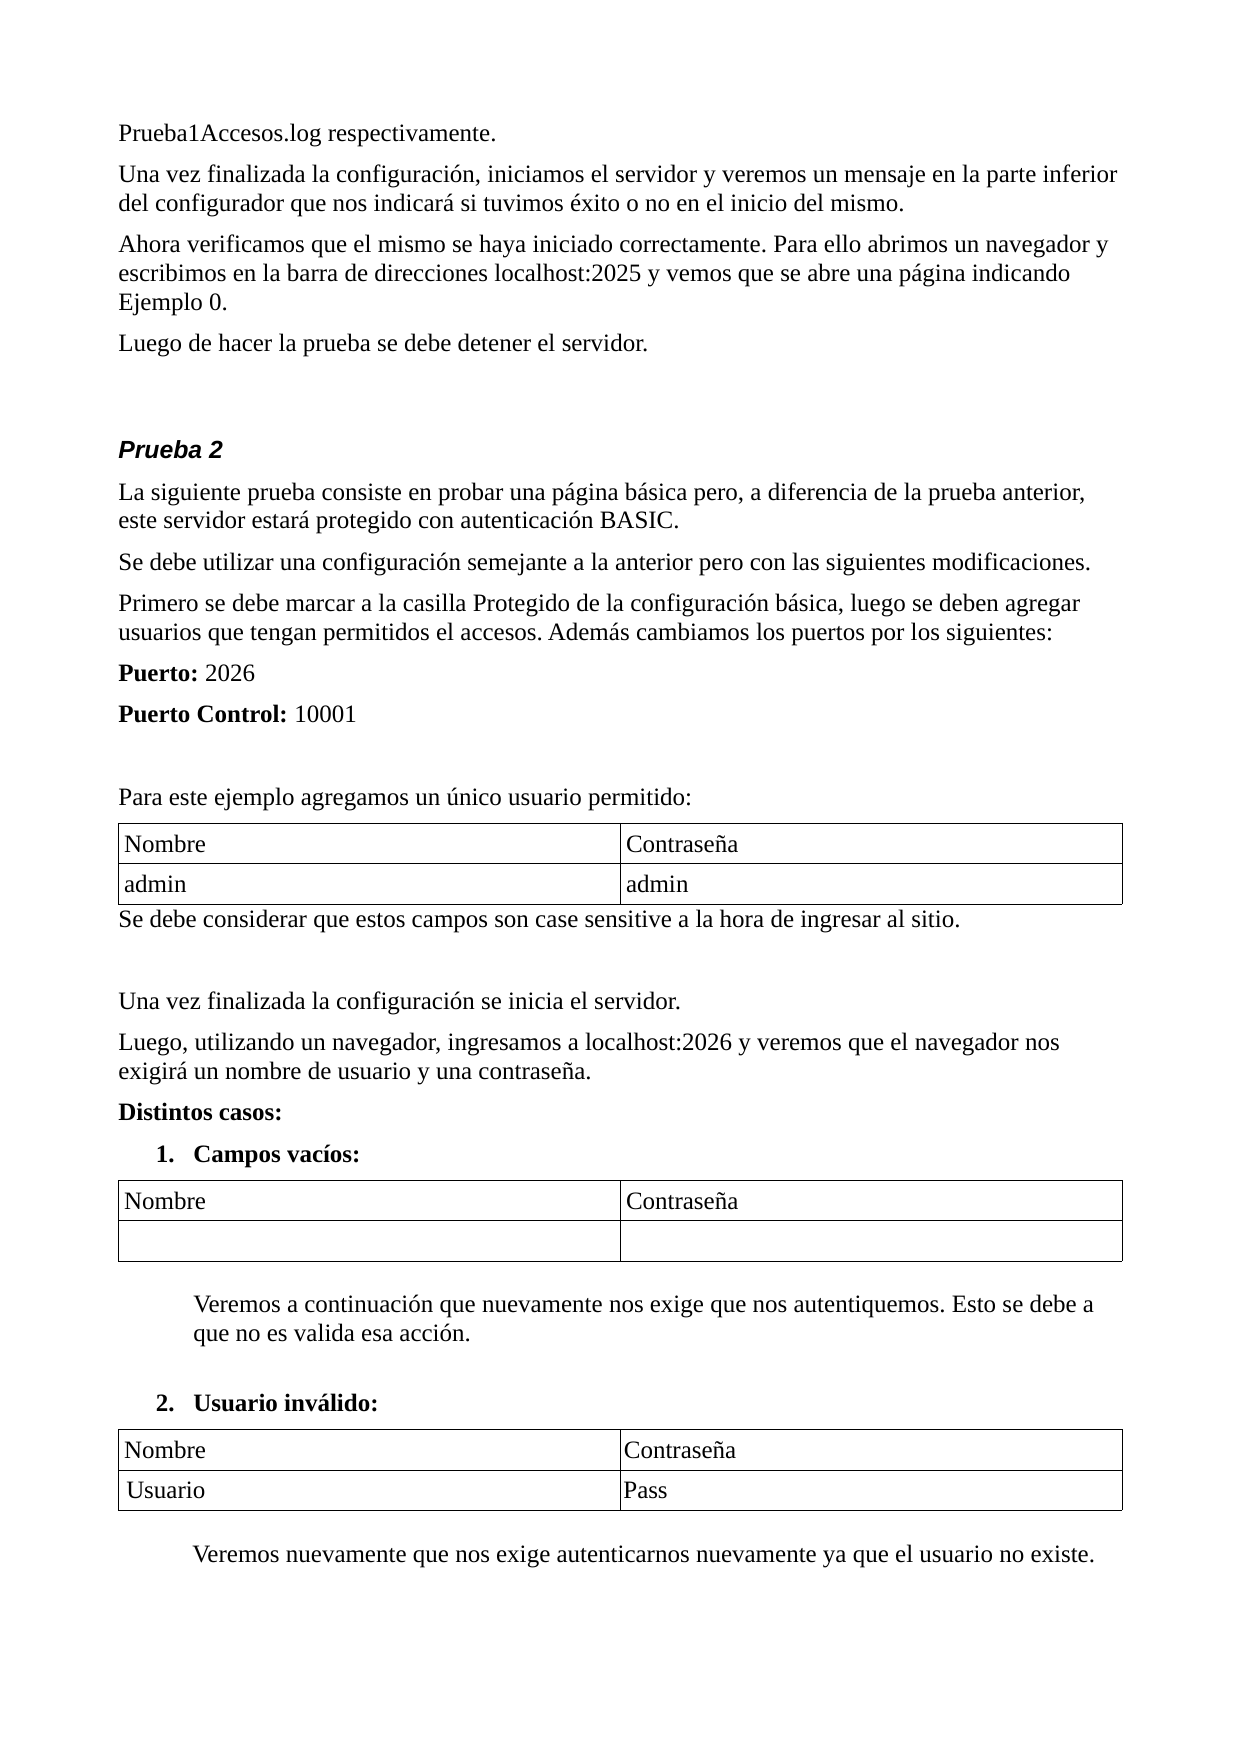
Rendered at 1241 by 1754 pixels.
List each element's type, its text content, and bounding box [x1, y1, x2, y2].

table_header Nombre [119, 824, 620, 863]
text Puerto: 2026 [118, 658, 1122, 687]
table_header Nombre [119, 1181, 620, 1220]
table_cell [621, 1221, 1122, 1261]
text Ahora verificamos que el mismo se haya iniciado correctamente. Para ello abrimos un navegador y escribimos en la barra de direcciones localhost:2025 y vemos que se abre una página indicando Ejemplo 0. [118, 229, 1122, 316]
table_header Nombre [119, 1430, 620, 1470]
text Se debe considerar que estos campos son case sensitive a la hora de ingresar al sitio. [118, 905, 1122, 932]
list Campos vacíos: [156, 1139, 1122, 1167]
table_cell Usuario [119, 1471, 620, 1510]
text Una vez finalizada la configuración, iniciamos el servidor y veremos un mensaje en la parte inferior del configurador que nos indicará si tuvimos éxito o no en el inicio del mismo. [118, 159, 1122, 217]
table_header Contraseña [621, 1181, 1122, 1220]
table_cell admin [119, 864, 620, 903]
text Prueba1Accesos.log respectivamente. [118, 118, 1122, 147]
text Luego de hacer la prueba se debe detener el servidor. [118, 328, 1122, 357]
text Primero se debe marcar a la casilla Protegido de la configuración básica, luego se deben agregar usuarios que tengan permitidos el accesos. Además cambiamos los puertos por los siguientes: [118, 588, 1122, 645]
text Una vez finalizada la configuración se inicia el servidor. [118, 986, 1122, 1015]
text Se debe utilizar una configuración semejante a la anterior pero con las siguientes modificaciones. [118, 547, 1122, 575]
table_cell admin [621, 864, 1122, 903]
table_header Contraseña [621, 824, 1122, 863]
text La siguiente prueba consiste en probar una página básica pero, a diferencia de la prueba anterior, este servidor estará protegido con autenticación BASIC. [118, 477, 1122, 534]
text Luego, utilizando un navegador, ingresamos a localhost:2026 y veremos que el navegador nos exigirá un nombre de usuario y una contraseña. [118, 1027, 1122, 1085]
text Para este ejemplo agregamos un único usuario permitido: [118, 782, 1122, 810]
table_cell Pass [621, 1471, 1122, 1510]
table_header Contraseña [621, 1430, 1122, 1470]
list Veremos a continuación que nuevamente nos exige que nos autentiquemos. Esto se debe a que no es valida esa acción. [156, 1262, 1122, 1376]
table_cell [119, 1221, 620, 1261]
subtitle Prueba 2 [118, 436, 1122, 464]
list Usuario inválido: [156, 1388, 1122, 1417]
text Distintos casos: [118, 1097, 1122, 1126]
text Veremos nuevamente que nos exige autenticarnos nuevamente ya que el usuario no existe. [118, 1511, 1122, 1568]
text Puerto Control: 10001 [118, 699, 1122, 728]
